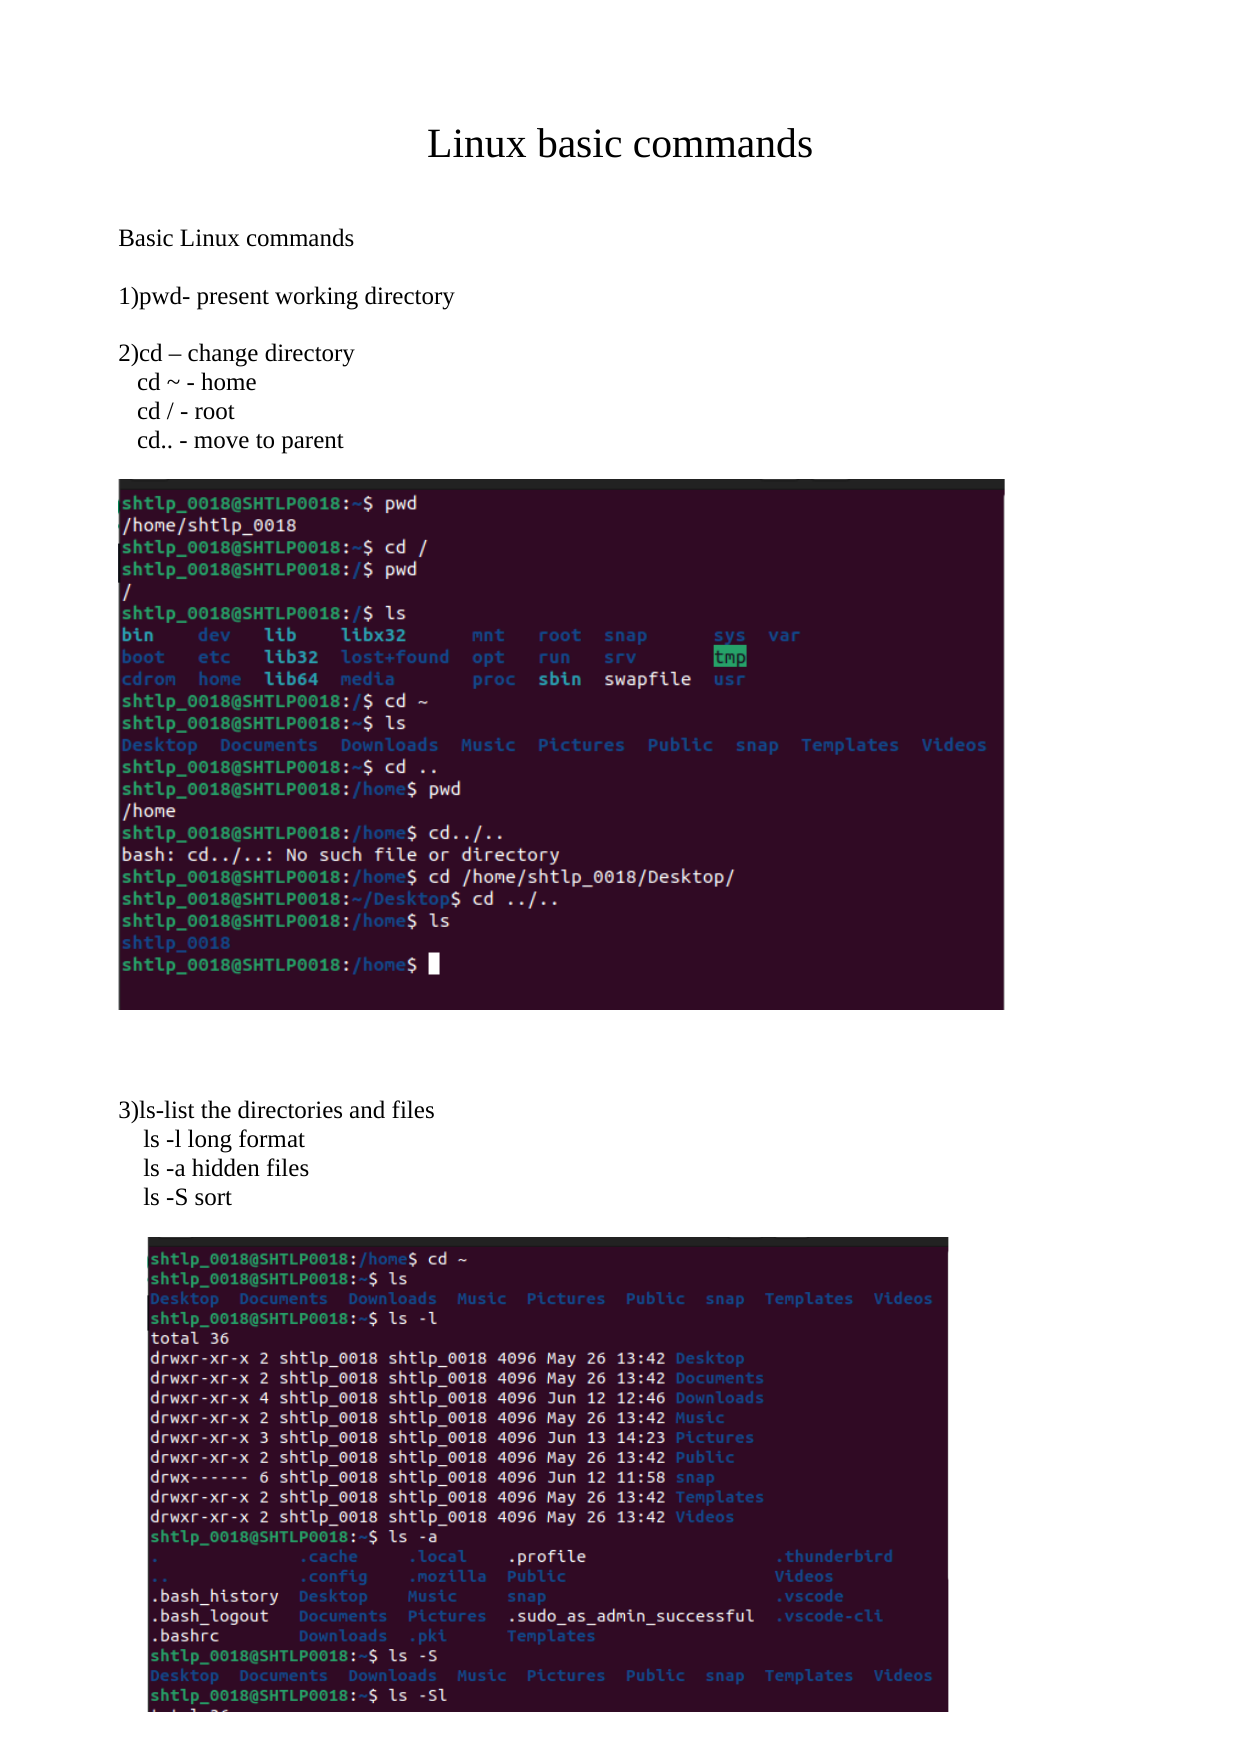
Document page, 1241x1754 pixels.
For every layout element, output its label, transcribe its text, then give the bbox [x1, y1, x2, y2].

text cd.. - move to parent [118, 425, 1122, 453]
text 3)ls-list the directories and files [118, 1096, 1122, 1124]
picture [118, 479, 1005, 1010]
text 2)cd – change directory [118, 338, 1122, 367]
text Linux basic commands [118, 118, 1122, 166]
picture [147, 1237, 949, 1712]
text ls -a hidden files [118, 1153, 1122, 1182]
text cd / - root [118, 396, 1122, 425]
text 1)pwd- present working directory [118, 281, 1122, 310]
text ls -l long format [118, 1124, 1122, 1153]
text cd ~ - home [118, 367, 1122, 396]
text ls -S sort [118, 1182, 1122, 1211]
text Basic Linux commands [118, 223, 1122, 252]
